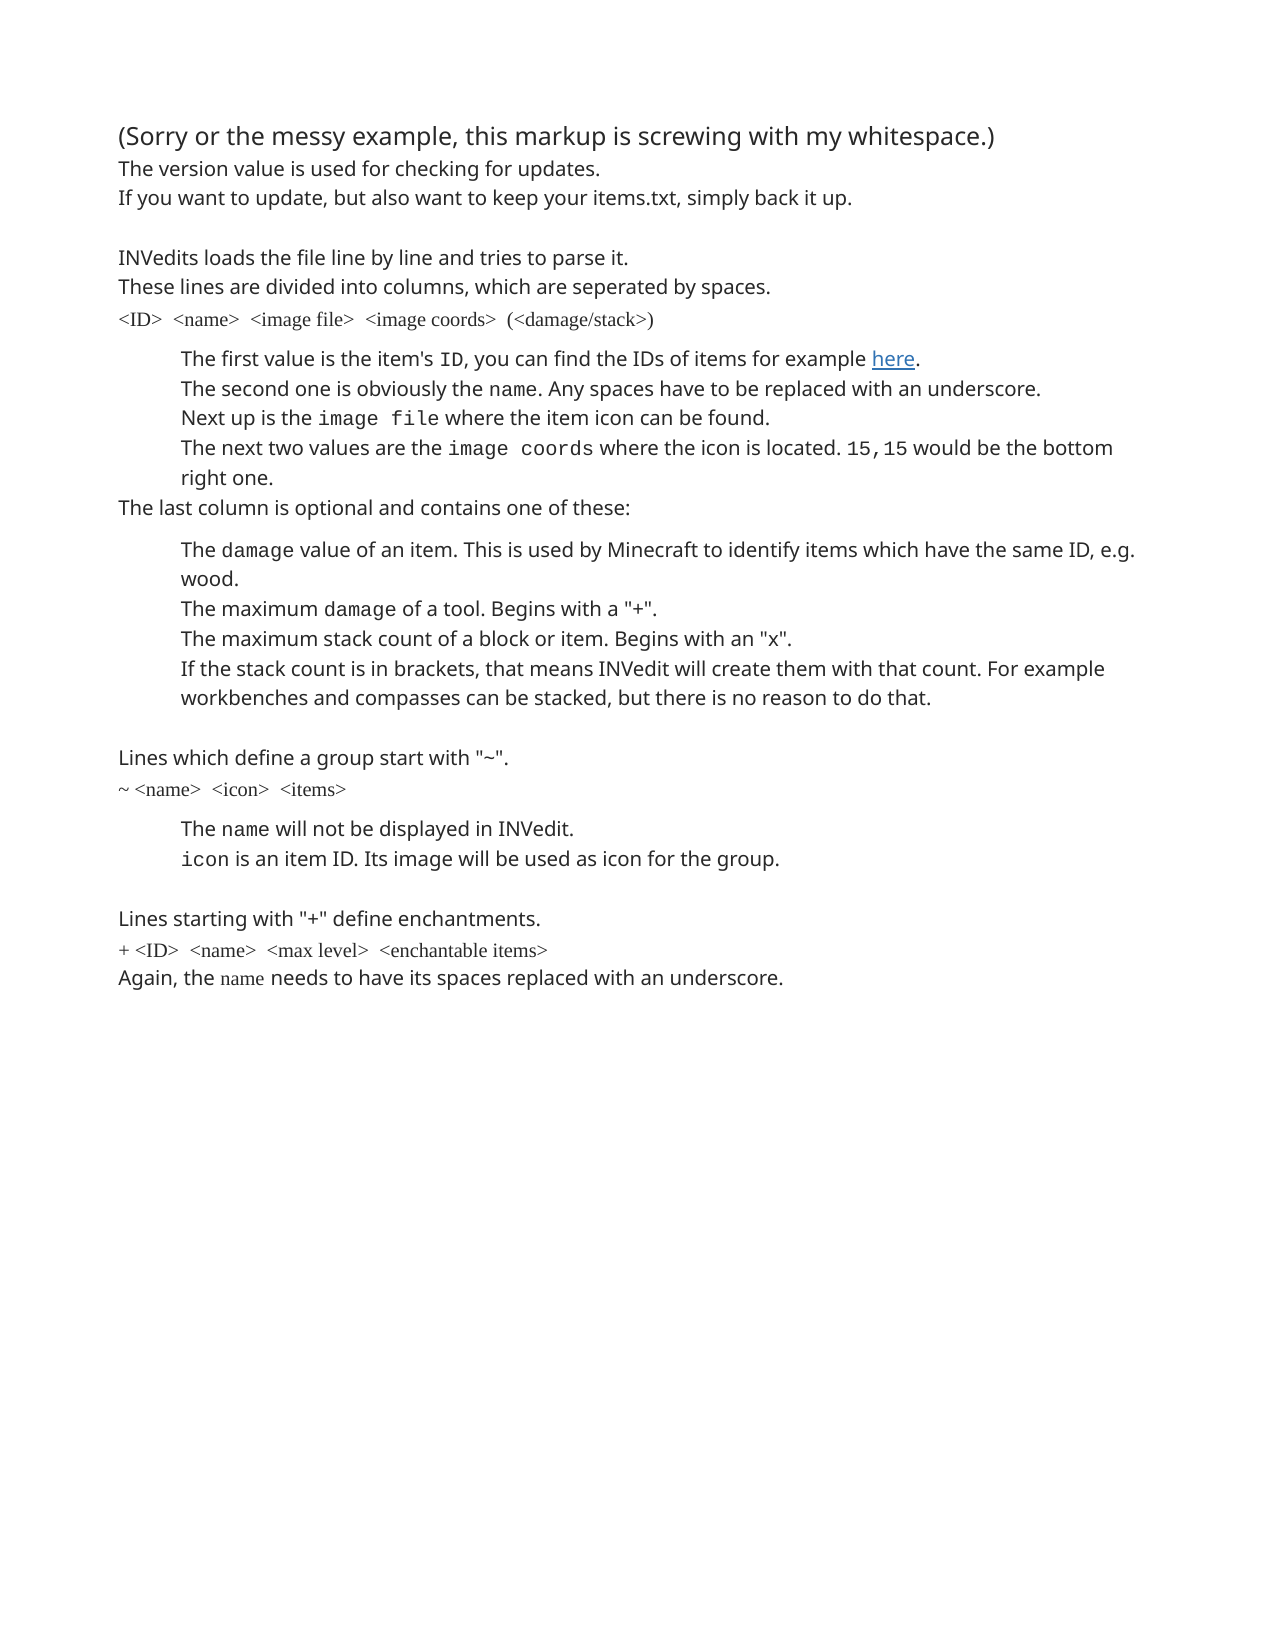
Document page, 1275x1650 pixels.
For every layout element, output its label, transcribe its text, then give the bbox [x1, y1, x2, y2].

text The damage value of an item. This is used by Minecraft to identify items which have the same ID, e.g. wood. The maximum damage of a tool. Begins with a "+". The maximum stack count of a block or item. Begins with an "x". If the stack count is in brackets, that means INVedit will create them with that count. For example workbenches and compasses can be stacked, but there is no reason to do that. [181, 533, 1157, 712]
text Lines which define a group start with "~". ~ <name> <icon> <items> [118, 712, 1157, 801]
text The last column is optional and contains one of these: [118, 491, 1157, 521]
text The name will not be displayed in INVedit. icon is an item ID. Its image will be used as icon for the group. [181, 813, 1157, 872]
text Lines starting with "+" define enchantments. + <ID> <name> <max level> <enchantable items> Again, the name needs to have its spaces replaced with an underscore. [118, 872, 1157, 991]
text (Sorry or the messy example, this markup is screwing with my whitespace.) The version value is used for checking for updates. If you want to update, but also want to keep your items.txt, simply back it up. INVedits loads the file line by line and tries to parse it. These lines are divided into columns, which are seperated by spaces. <ID> <name> <image file> <image coords> (<damage/stack>) [118, 118, 1157, 330]
text The first value is the item's ID, you can find the IDs of items for example here. The second one is obviously the name. Any spaces have to be replaced with an underscore. Next up is the image file where the item icon can be found. The next two values are the image coords where the icon is located. 15,15 would be the bottom right one. [181, 343, 1157, 491]
